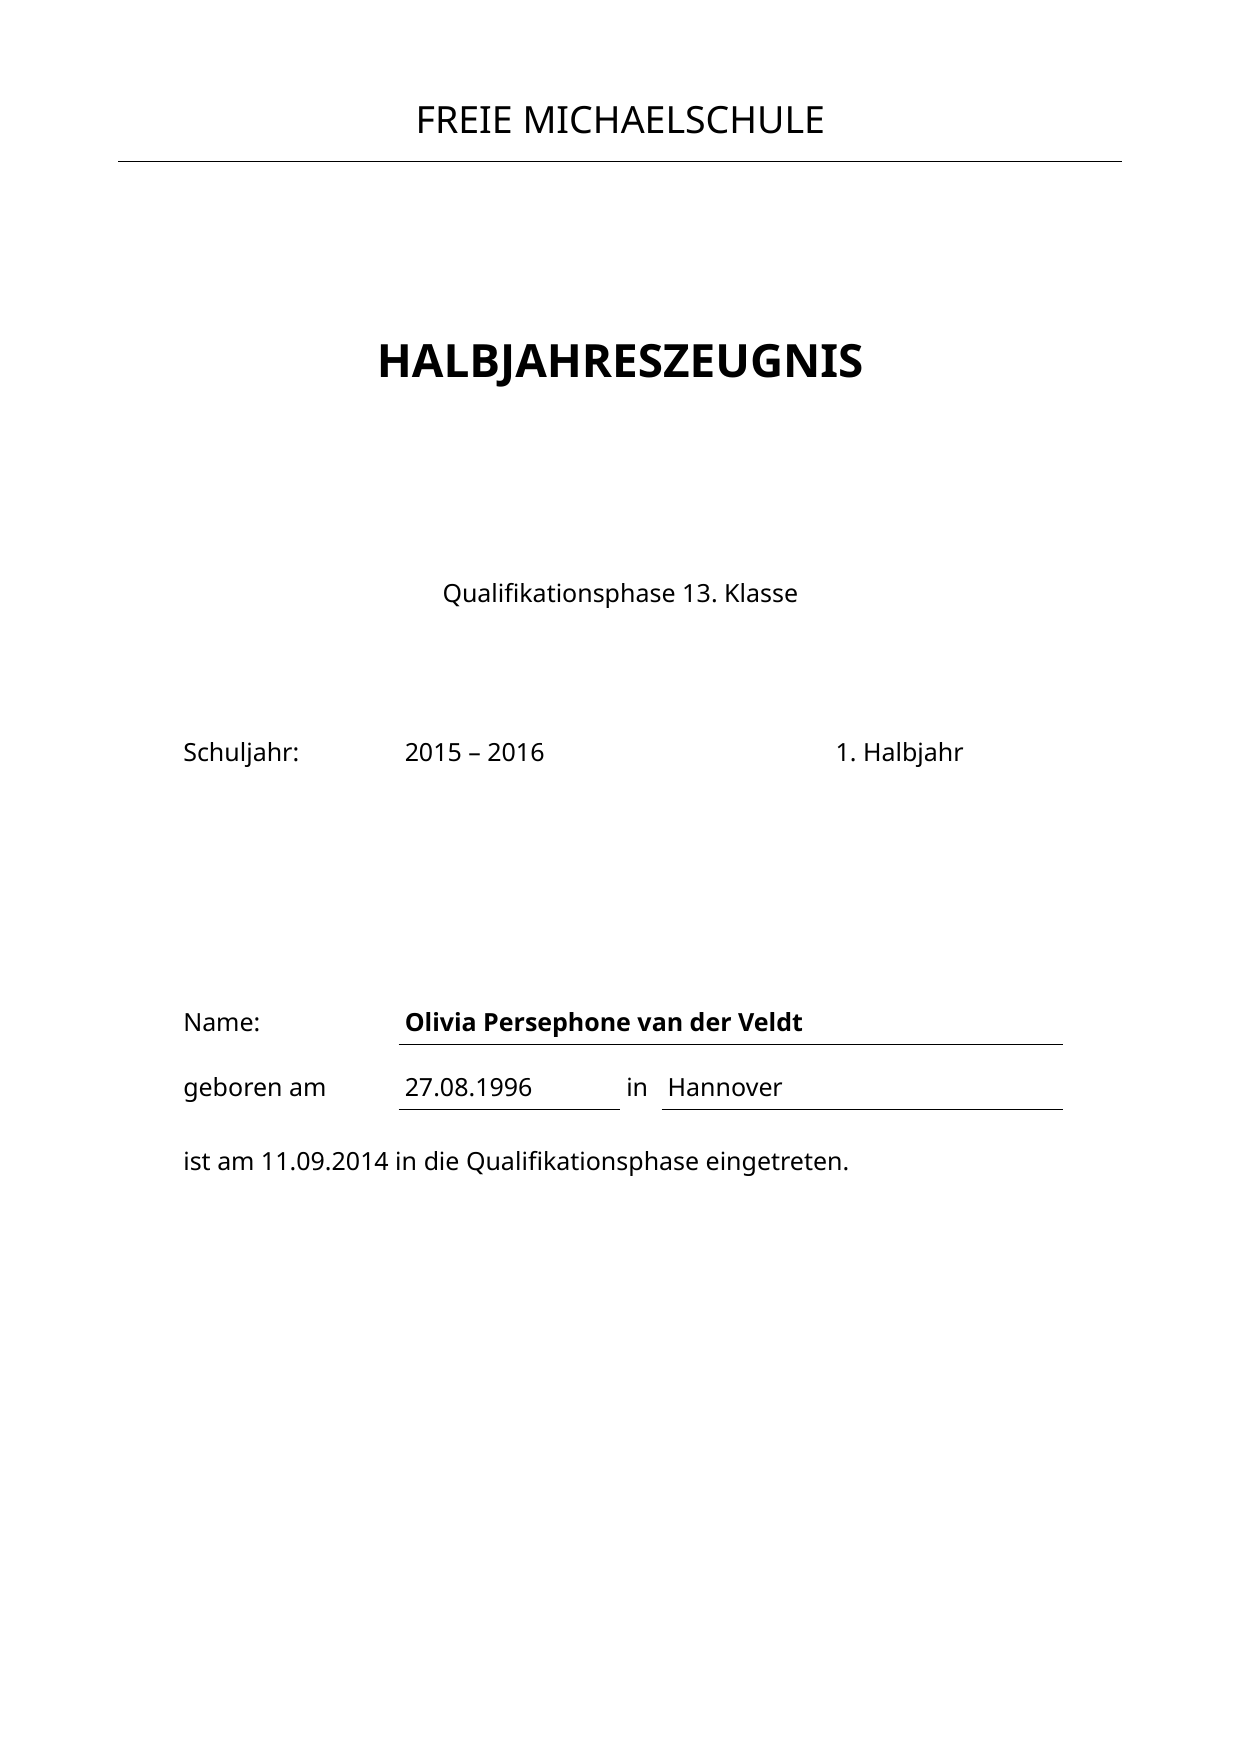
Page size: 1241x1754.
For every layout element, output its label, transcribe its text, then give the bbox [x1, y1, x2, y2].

table_cell in [620, 1045, 662, 1109]
table_cell Hannover [662, 1045, 1063, 1109]
table_header Qualifikationsphase 13. Klasse [177, 550, 1063, 615]
table_cell geboren am [177, 1044, 398, 1109]
table_cell [620, 710, 829, 775]
table_cell [177, 615, 1063, 710]
table_header Olivia Persephone van der Veldt [399, 979, 1063, 1044]
table_cell 1. Halbjahr [829, 710, 1063, 775]
table_cell Schuljahr: [177, 710, 399, 775]
table_cell [177, 1109, 1063, 1138]
table_cell 27.08.1996 [399, 1045, 620, 1109]
title HALBJAHRESZEUGNIS [118, 328, 1122, 390]
table_cell ist am 11.09.2014 in die Qualifikationsphase eingetreten. [177, 1138, 1063, 1226]
table_cell 2015 – 2016 [399, 710, 620, 775]
text FREIE MICHAELSCHULE [118, 93, 1122, 144]
table_header Name: [177, 979, 398, 1044]
